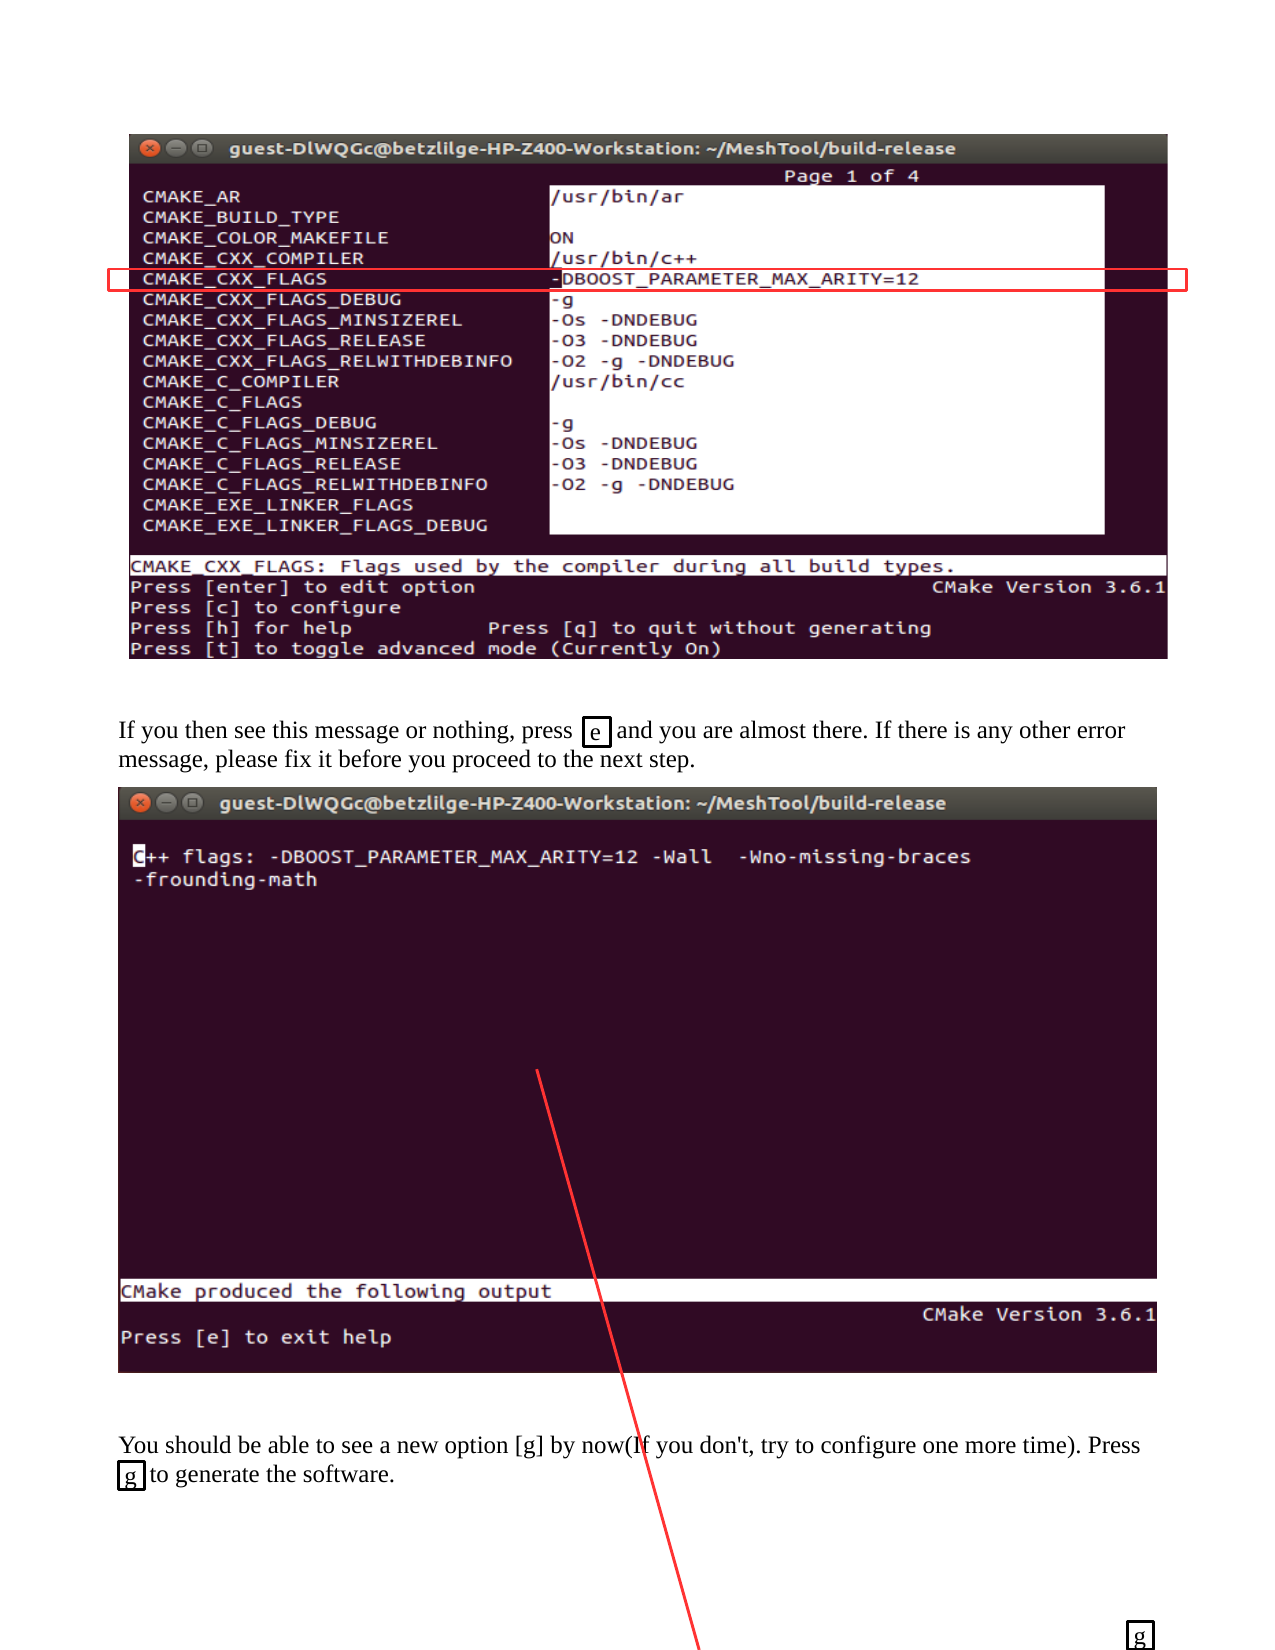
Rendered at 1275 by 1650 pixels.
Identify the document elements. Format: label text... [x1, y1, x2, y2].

text [648, 1459, 1157, 1488]
picture [129, 134, 1168, 268]
picture [118, 787, 1157, 1373]
picture [129, 292, 1168, 659]
text You should be able to see a new option [g] by now(If you don't, try to configure one more time). Press [640, 1431, 1157, 1459]
text If you then see this message or nothing, press and you are almost there. If there is any other error message, please fix it before you proceed to the next step. [118, 716, 1157, 773]
text You should be able to see a new option [g] by now(If you don't, try to configure one more time). Press [118, 1431, 643, 1459]
text to generate the software. [118, 1459, 652, 1488]
picture [129, 270, 1168, 289]
